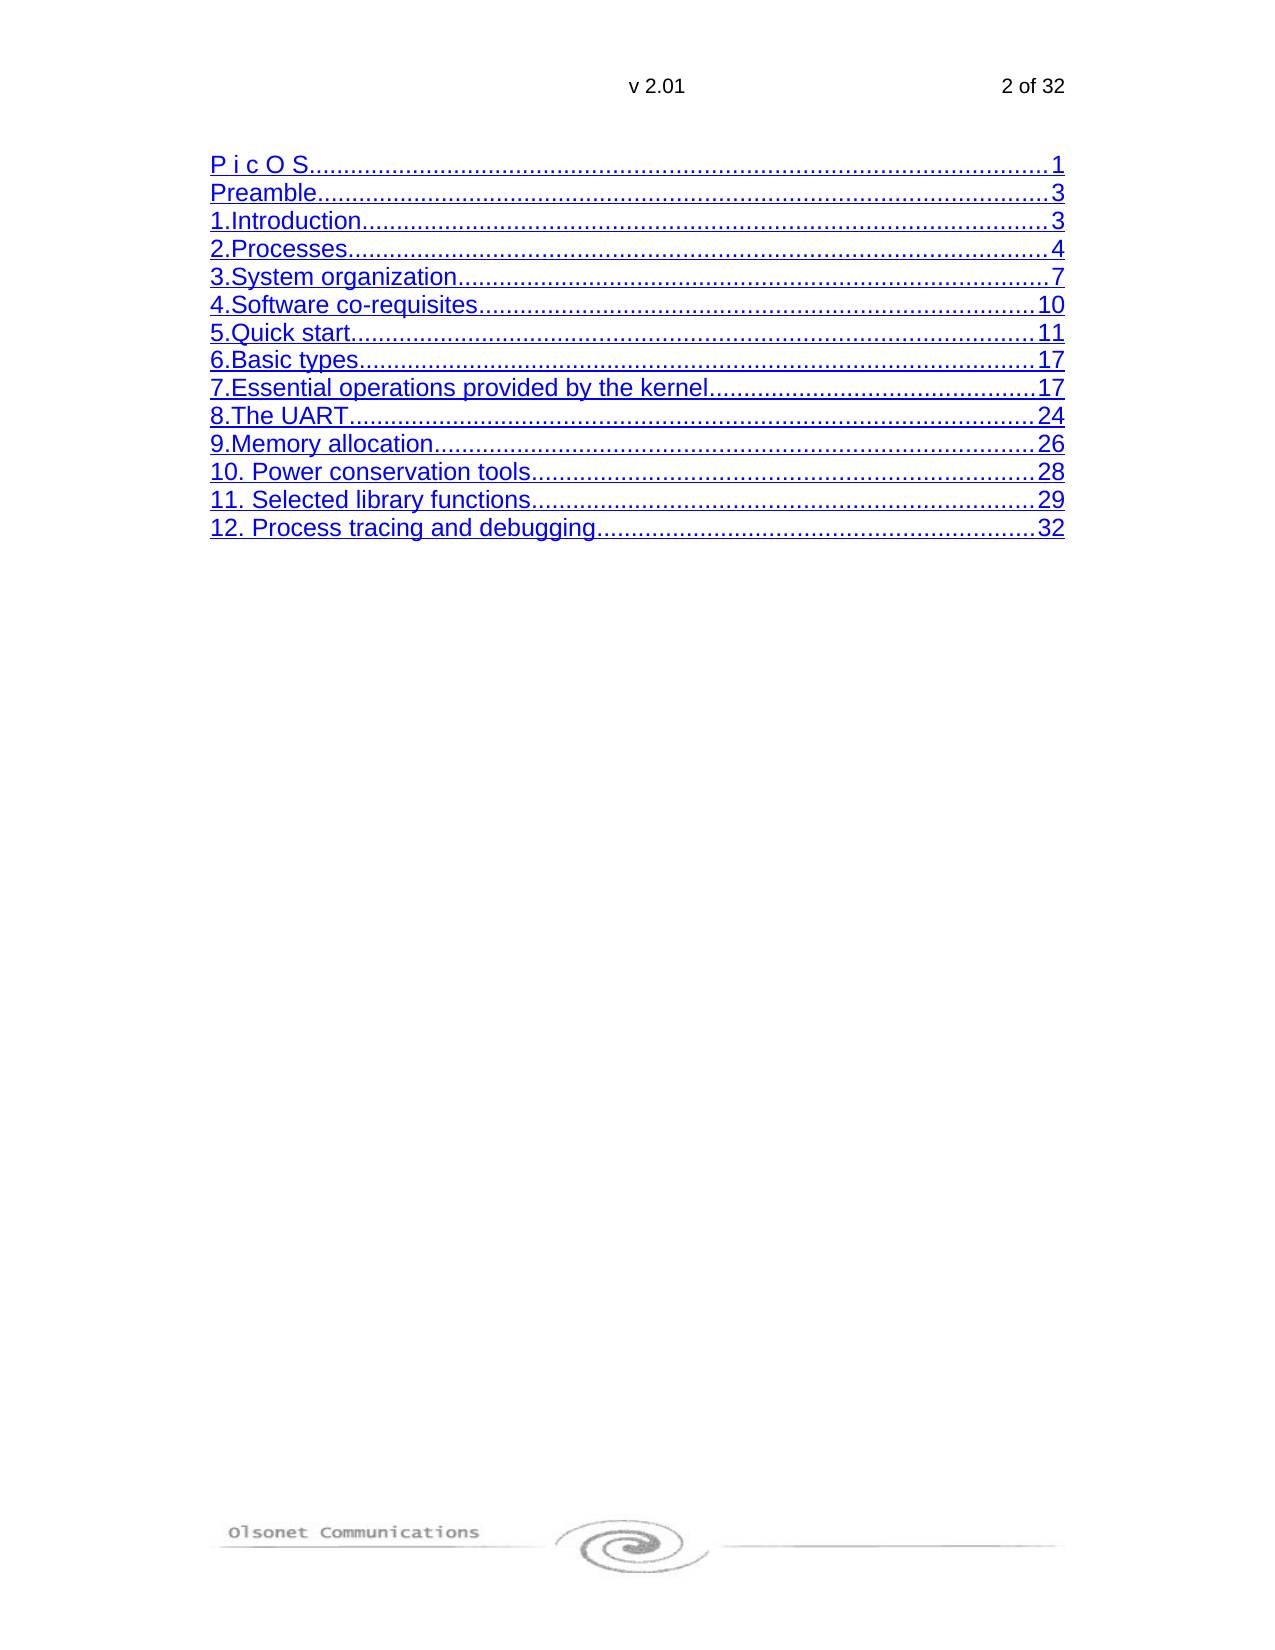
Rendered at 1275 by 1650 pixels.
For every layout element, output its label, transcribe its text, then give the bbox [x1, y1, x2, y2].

text 8.The UART 24 [210, 402, 1065, 426]
text 5.Quick start 11 [210, 318, 1065, 343]
picture [210, 1504, 1065, 1596]
text 2.Processes 4 [210, 235, 1065, 259]
text 9.Memory allocation 26 [210, 430, 1065, 454]
text 12. Process tracing and debugging 32 [210, 514, 1065, 538]
text 6.Basic types 17 [210, 346, 1065, 370]
text 10. Power conservation tools 28 [210, 458, 1065, 482]
text 7.Essential operations provided by the kernel 17 [210, 374, 1065, 398]
text 4.Software co-requisites 10 [210, 291, 1065, 315]
text 3.System organization 7 [210, 263, 1065, 287]
text P i c O S 1 [210, 151, 1065, 175]
text 11. Selected library functions 29 [210, 486, 1065, 510]
text 1.Introduction 3 [210, 207, 1065, 231]
text Preamble 3 [210, 179, 1065, 203]
